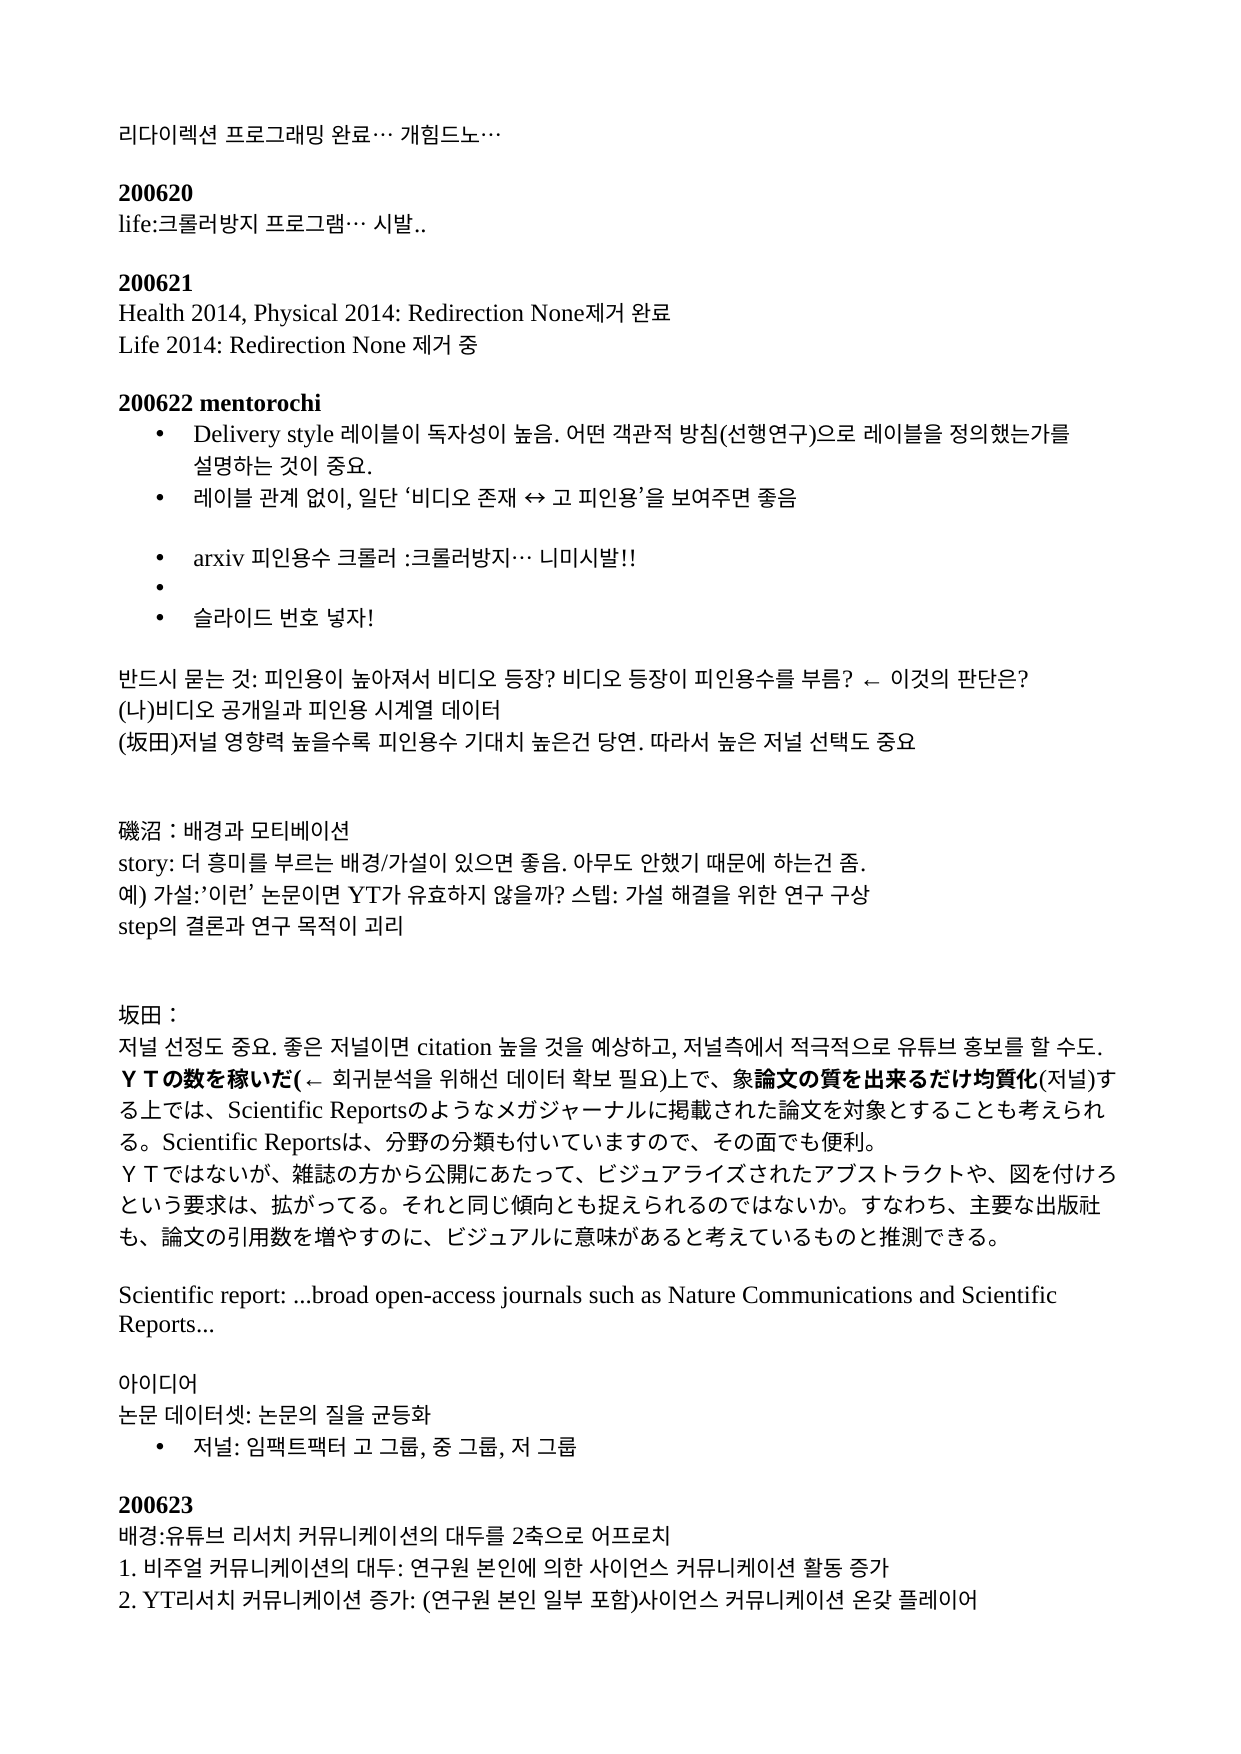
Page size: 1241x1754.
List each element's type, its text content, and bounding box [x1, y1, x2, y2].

text ＹＴではないが、雑誌の方から公開にあたって、ビジュアライズされたアブストラクトや、図を付けろという要求は、拡がってる。それと同じ傾向とも捉えられるのではないか。すなわち、主要な出版社も、論文の引用数を増やすのに、ビジュアルに意味があると考えているものと推測できる。 [118, 1157, 1122, 1252]
text life:크롤러방지 프로그램… 시발.. [118, 207, 1122, 239]
text 논문 데이터셋: 논문의 질을 균등화 [118, 1398, 1122, 1430]
text 저널 선정도 중요. 좋은 저널이면 citation 높을 것을 예상하고, 저널측에서 적극적으로 유튜브 홍보를 할 수도. [118, 1030, 1122, 1062]
text 坂田： [118, 998, 1122, 1030]
list arxiv 피인용수 크롤러 :크롤러방지… 니미시발!! [156, 541, 1122, 573]
text story: 더 흥미를 부르는 배경/가설이 있으면 좋음. 아무도 안했기 때문에 하는건 좀. [118, 846, 1122, 878]
text 예) 가설:’이런’ 논문이면 YT가 유효하지 않을까? 스텝: 가설 해결을 위한 연구 구상 [118, 878, 1122, 909]
list 슬라이드 번호 넣자! [156, 601, 1122, 633]
text 200622 mentorochi [118, 388, 1122, 417]
text (坂田)저널 영향력 높을수록 피인용수 기대치 높은건 당연. 따라서 높은 저널 선택도 중요 [118, 725, 1122, 757]
text 2. YT리서치 커뮤니케이션 증가: (연구원 본인 일부 포함)사이언스 커뮤니케이션 온갖 플레이어 [118, 1583, 1122, 1614]
text 200620 [118, 178, 1122, 207]
text ＹＴの数を稼いだ(← 회귀분석을 위해선 데이터 확보 필요)上で、象論文の質を出来るだけ均質化(저널)する上では、Scientific Reportsのようなメガジャーナルに掲載された論文を対象とすることも考えられる。Scientific Reportsは、分野の分類も付いていますので、その面でも便利。 [118, 1062, 1122, 1157]
text 반드시 묻는 것: 피인용이 높아져서 비디오 등장? 비디오 등장이 피인용수를 부름? ← 이것의 판단은? [118, 662, 1122, 693]
text Health 2014, Physical 2014: Redirection None제거 완료 [118, 296, 1122, 328]
text Scientific report: ...broad open-access journals such as Nature Communications and Scientific Reports... [118, 1281, 1122, 1338]
text (나)비디오 공개일과 피인용 시계열 데이터 [118, 693, 1122, 725]
text Life 2014: Redirection None 제거 중 [118, 328, 1122, 360]
text 200623 [118, 1491, 1122, 1519]
text 아이디어 [118, 1367, 1122, 1398]
list 레이블 관계 없이, 일단 ‘비디오 존재 ↔ 고 피인용’을 보여주면 좋음 [156, 481, 1122, 512]
text 200621 [118, 268, 1122, 296]
list Delivery style 레이블이 독자성이 높음. 어떤 객관적 방침(선행연구)으로 레이블을 정의했는가를 설명하는 것이 중요. [156, 417, 1122, 481]
text step의 결론과 연구 목적이 괴리 [118, 909, 1122, 941]
text 磯沼：배경과 모티베이션 [118, 814, 1122, 846]
text 배경:유튜브 리서치 커뮤니케이션의 대두를 2축으로 어프로치 [118, 1519, 1122, 1551]
text 리다이렉션 프로그래밍 완료… 개힘드노… [118, 118, 1122, 150]
text 1. 비주얼 커뮤니케이션의 대두: 연구원 본인에 의한 사이언스 커뮤니케이션 활동 증가 [118, 1551, 1122, 1583]
list 저널: 임팩트팩터 고 그룹, 중 그룹, 저 그룹 [156, 1430, 1122, 1462]
